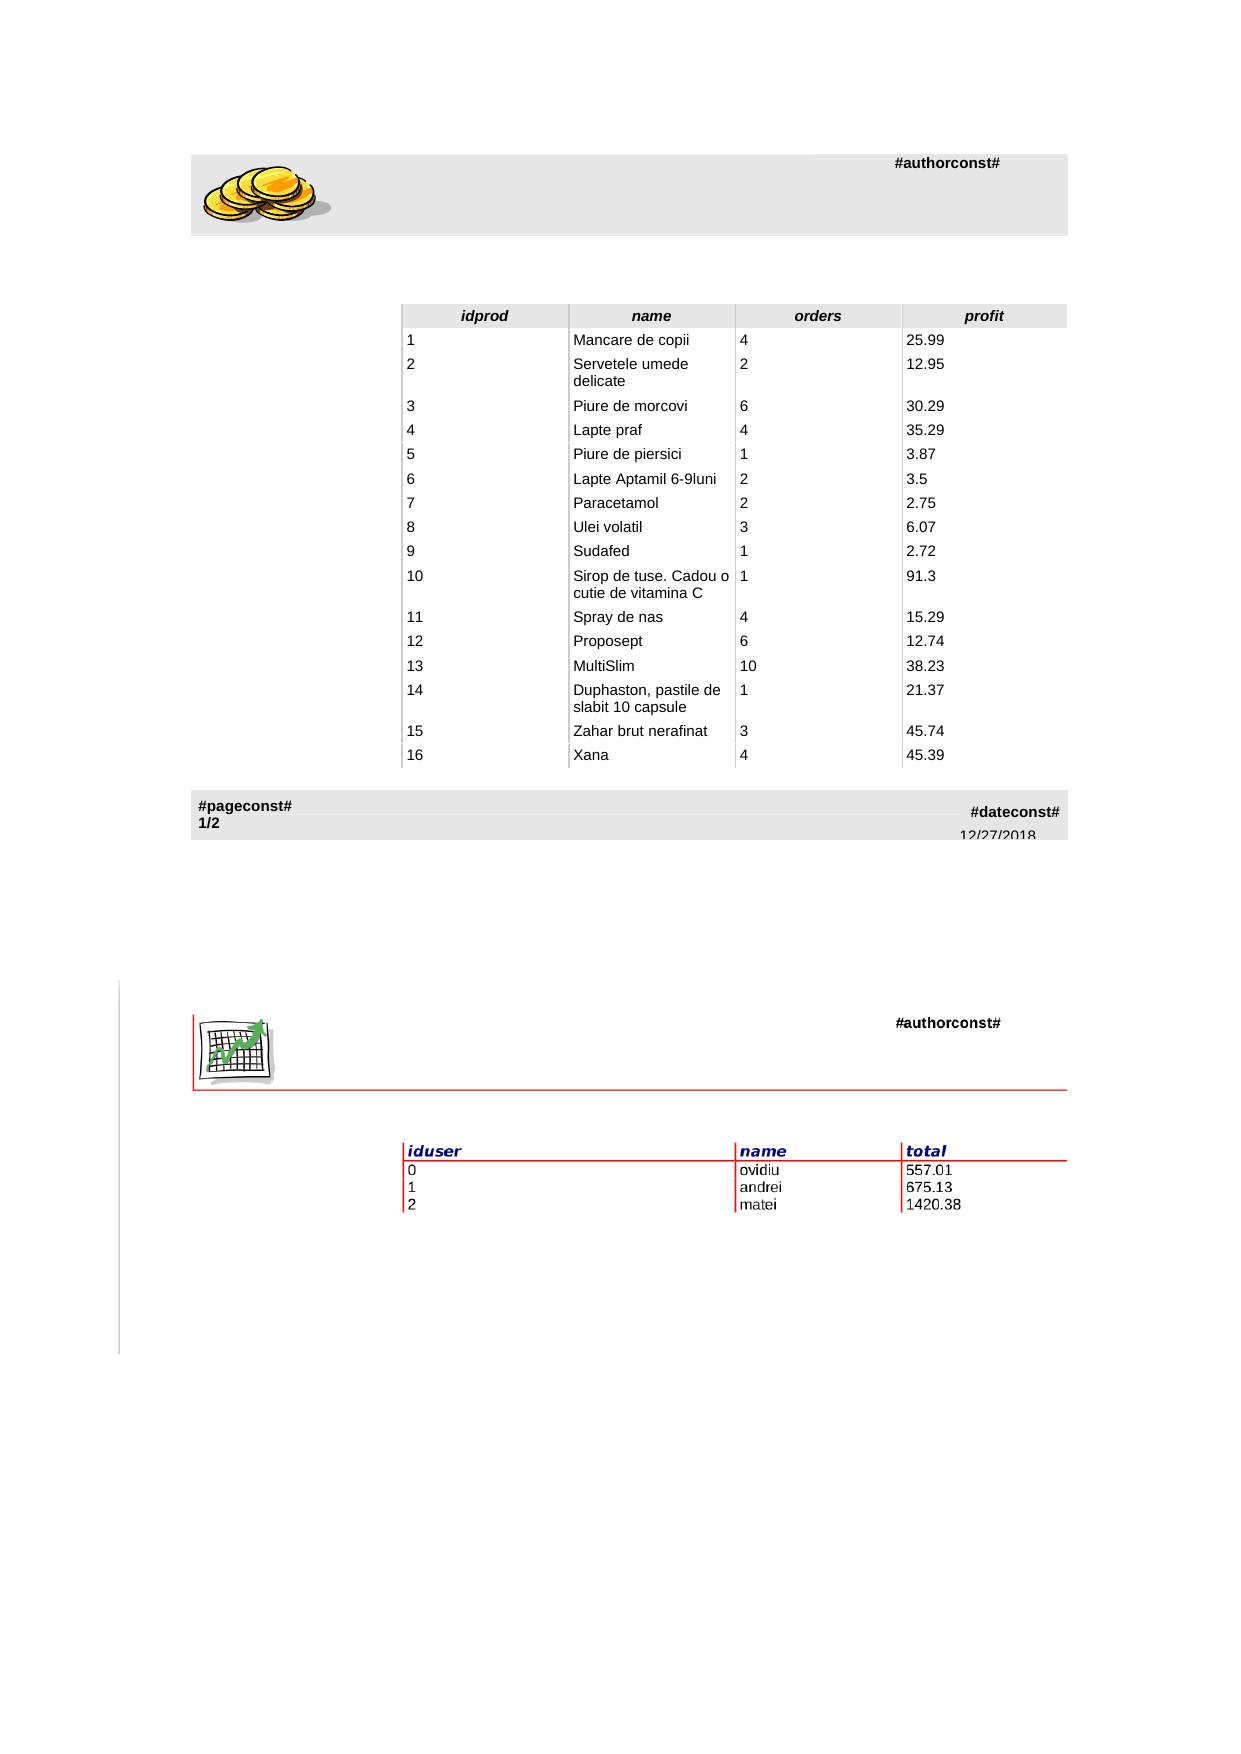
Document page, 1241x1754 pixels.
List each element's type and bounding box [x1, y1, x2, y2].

picture [118, 980, 1123, 1354]
